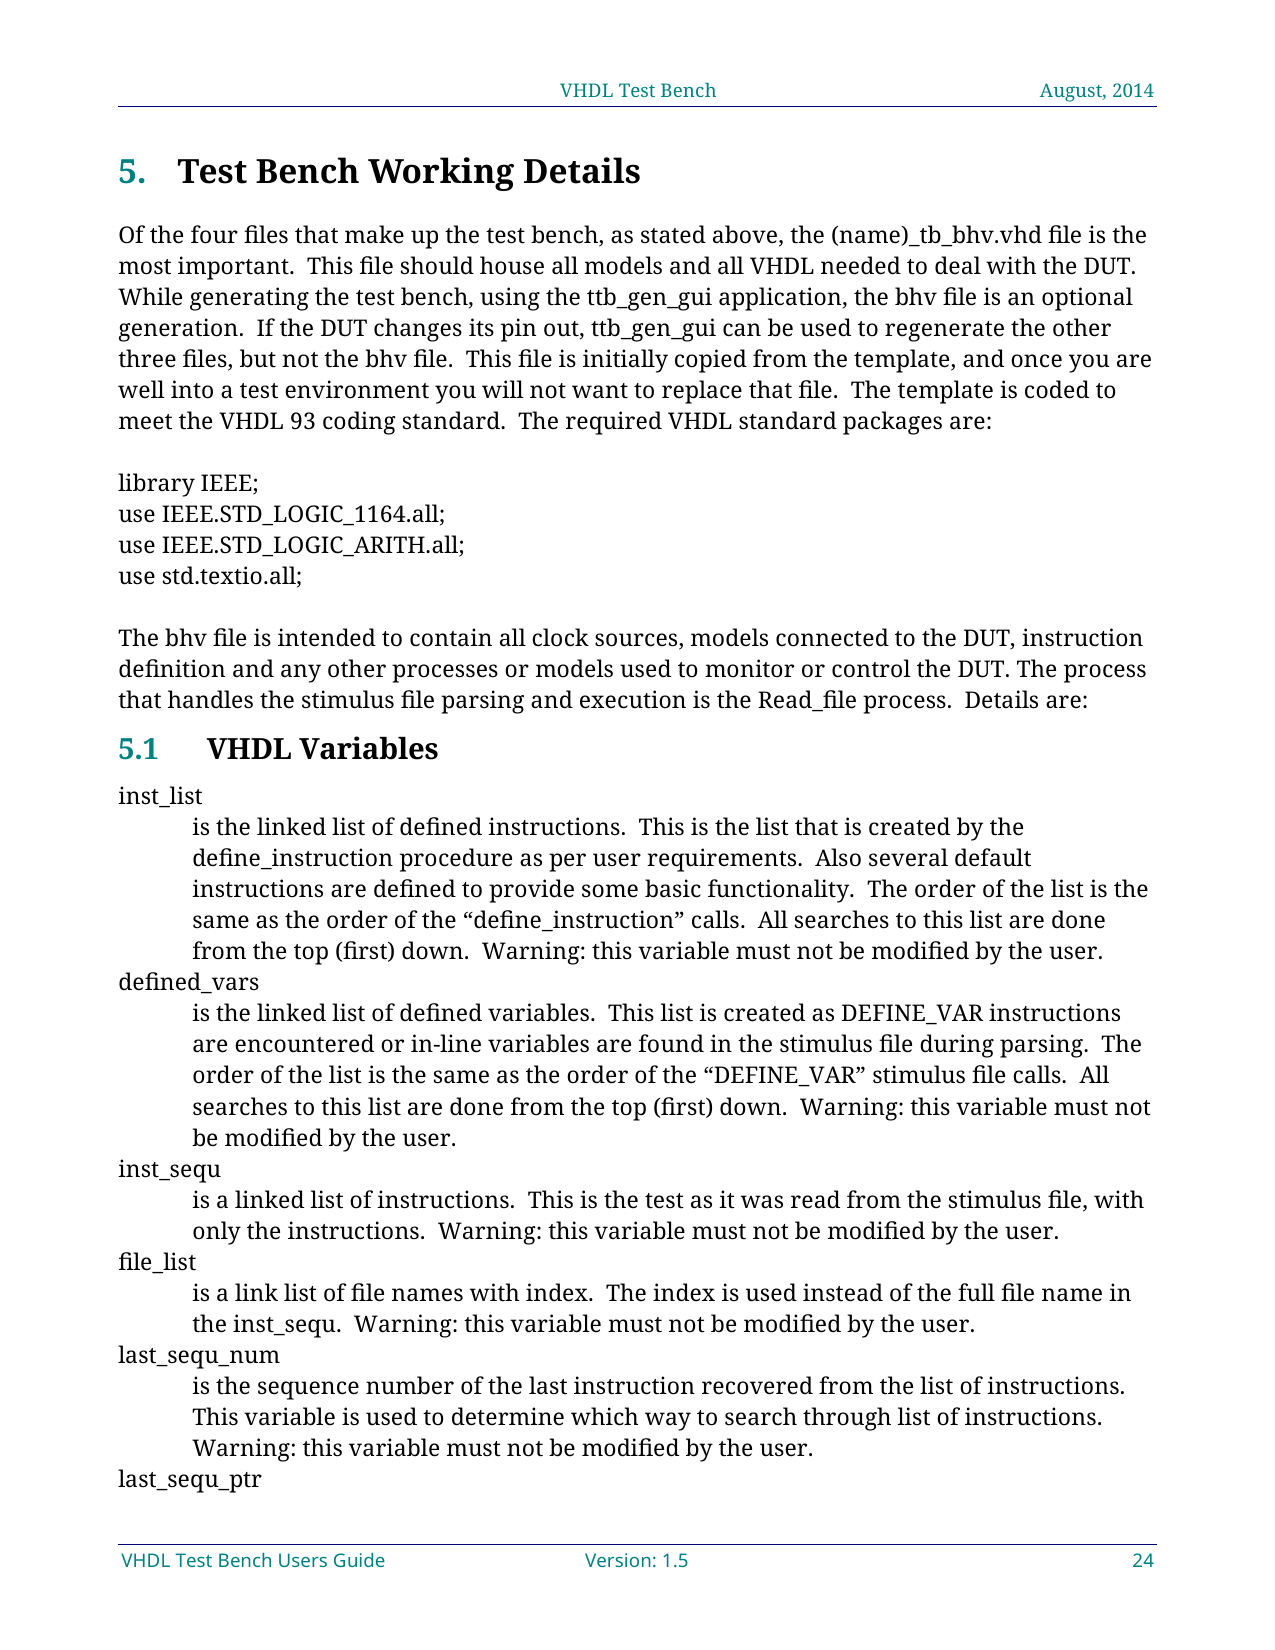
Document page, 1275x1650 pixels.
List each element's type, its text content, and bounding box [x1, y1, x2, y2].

text is a link list of file names with index. The index is used instead of the full file name in the inst_sequ. Warning: this variable must not be modified by the user. [192, 1277, 1157, 1339]
text inst_list [118, 780, 1157, 811]
text Of the four files that make up the test bench, as stated above, the (name)_tb_bhv.vhd file is the most important. This file should house all models and all VHDL needed to deal with the DUT. While generating the test bench, using the ttb_gen_gui application, the bhv file is an optional generation. If the DUT changes its pin out, ttb_gen_gui can be used to regenerate the other three files, but not the bhv file. This file is initially copied from the template, and once you are well into a test environment you will not want to replace that file. The template is coded to meet the VHDL 93 coding standard. The required VHDL standard packages are: [118, 219, 1157, 436]
text last_sequ_ptr [118, 1463, 1157, 1494]
text is a linked list of instructions. This is the test as it was read from the stimulus file, with only the instructions. Warning: this variable must not be modified by the user. [192, 1183, 1157, 1246]
text defined_vars [118, 966, 1157, 997]
subtitle VHDL Variables [118, 728, 1157, 767]
text file_list [118, 1246, 1157, 1277]
subtitle Test Bench Working Details [118, 148, 1157, 194]
text The bhv file is intended to contain all clock sources, models connected to the DUT, instruction definition and any other processes or models used to monitor or control the DUT. The process that handles the stimulus file parsing and execution is the Read_file process. Details are: [118, 622, 1157, 716]
text use IEEE.STD_LOGIC_1164.all; [118, 498, 1157, 529]
text inst_sequ [118, 1152, 1157, 1183]
text is the linked list of defined variables. This list is created as DEFINE_VAR instructions are encountered or in-line variables are found in the stimulus file during parsing. The order of the list is the same as the order of the “DEFINE_VAR” stimulus file calls. All searches to this list are done from the top (first) down. Warning: this variable must not be modified by the user. [192, 997, 1157, 1152]
text is the sequence number of the last instruction recovered from the list of instructions. This variable is used to determine which way to search through list of instructions. Warning: this variable must not be modified by the user. [192, 1370, 1157, 1463]
text use IEEE.STD_LOGIC_ARITH.all; [118, 529, 1157, 560]
text is the linked list of defined instructions. This is the list that is created by the define_instruction procedure as per user requirements. Also several default instructions are defined to provide some basic functionality. The order of the list is the same as the order of the “define_instruction” calls. All searches to this list are done from the top (first) down. Warning: this variable must not be modified by the user. [192, 811, 1157, 966]
text last_sequ_num [118, 1339, 1157, 1370]
text library IEEE; [118, 467, 1157, 498]
text use std.textio.all; [118, 560, 1157, 591]
